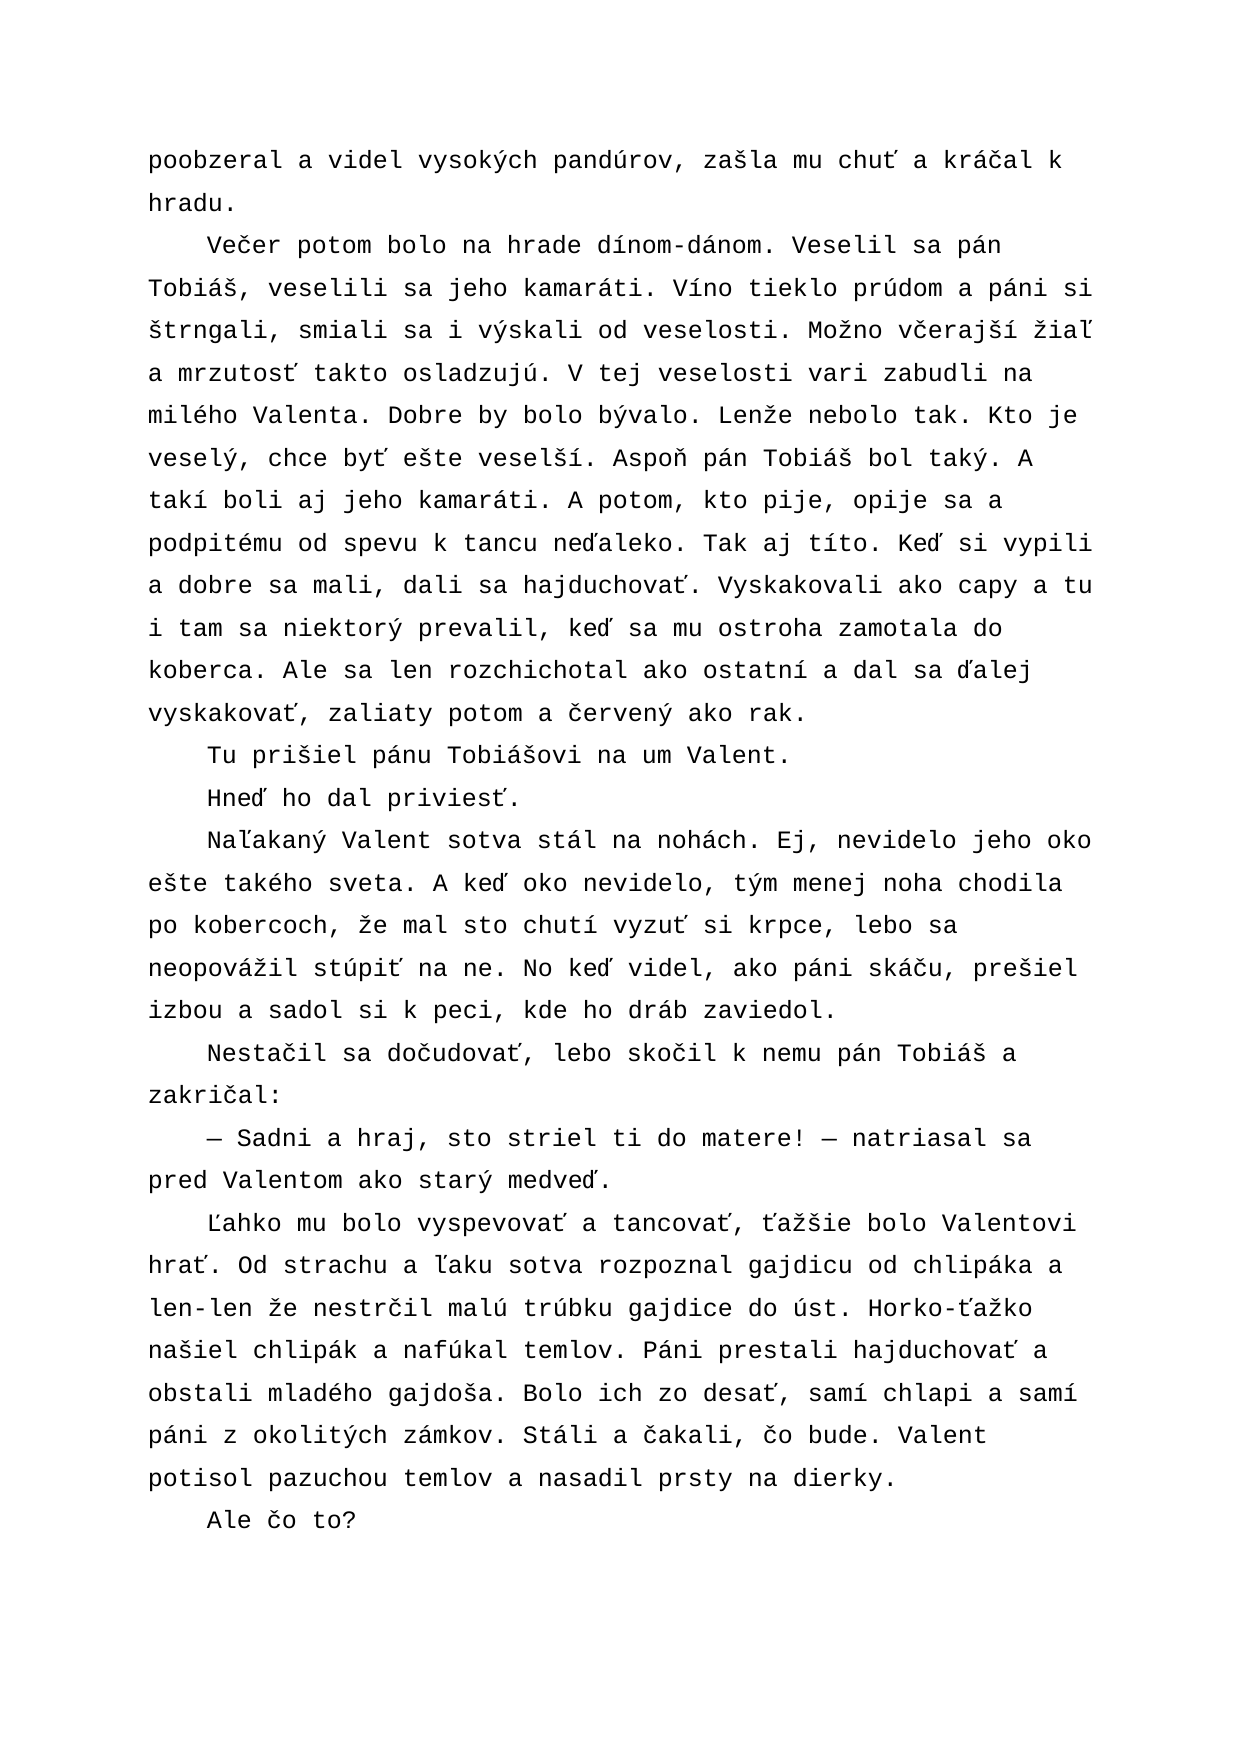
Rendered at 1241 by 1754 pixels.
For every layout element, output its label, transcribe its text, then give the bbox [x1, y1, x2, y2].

text Ľahko mu bolo vyspevovať a tancovať, ťažšie bolo Valentovi hrať. Od strachu a ľaku sotva rozpoznal gajdicu od chlipáka a len-len že nestrčil malú trúbku gajdice do úst. Horko-ťažko našiel chlipák a nafúkal temlov. Páni prestali hajduchovať a obstali mladého gajdoša. Bolo ich zo desať, samí chlapi a samí páni z okolitých zámkov. Stáli a čakali, čo bude. Valent potisol pazuchou temlov a nasadil prsty na dierky. [148, 1210, 1093, 1493]
text Hneď ho dal priviesť. [148, 785, 1093, 813]
text Tu prišiel pánu Tobiášovi na um Valent. [148, 743, 1093, 771]
text — Sadni a hraj, sto striel ti do matere! — natriasal sa pred Valentom ako starý medveď. [148, 1125, 1093, 1196]
text Naľakaný Valent sotva stál na nohách. Ej, nevidelo jeho oko ešte takého sveta. A keď oko nevidelo, tým menej noha chodila po kobercoch, že mal sto chutí vyzuť si krpce, lebo sa neopovážil stúpiť na ne. No keď videl, ako páni skáču, prešiel izbou a sadol si k peci, kde ho dráb zaviedol. [148, 828, 1093, 1026]
text Večer potom bolo na hrade dínom-dánom. Veselil sa pán Tobiáš, veselili sa jeho kamaráti. Víno tieklo prúdom a páni si štrngali, smiali sa i výskali od veselosti. Možno včerajší žiaľ a mrzutosť takto osladzujú. V tej veselosti vari zabudli na milého Valenta. Dobre by bolo bývalo. Lenže nebolo tak. Kto je veselý, chce byť ešte veselší. Aspoň pán Tobiáš bol taký. A takí boli aj jeho kamaráti. A potom, kto pije, opije sa a podpitému od spevu k tancu neďaleko. Tak aj títo. Keď si vypili a dobre sa mali, dali sa hajduchovať. Vyskakovali ako capy a tu i tam sa niektorý prevalil, keď sa mu ostroha zamotala do koberca. Ale sa len rozchichotal ako ostatní a dal sa ďalej vyskakovať, zaliaty potom a červený ako rak. [148, 233, 1093, 728]
text poobzeral a videl vysokých pandúrov, zašla mu chuť a kráčal k hradu. [148, 148, 1093, 218]
text Ale čo to? [148, 1508, 1093, 1536]
text Nestačil sa dočudovať, lebo skočil k nemu pán Tobiáš a zakričal: [148, 1040, 1093, 1111]
